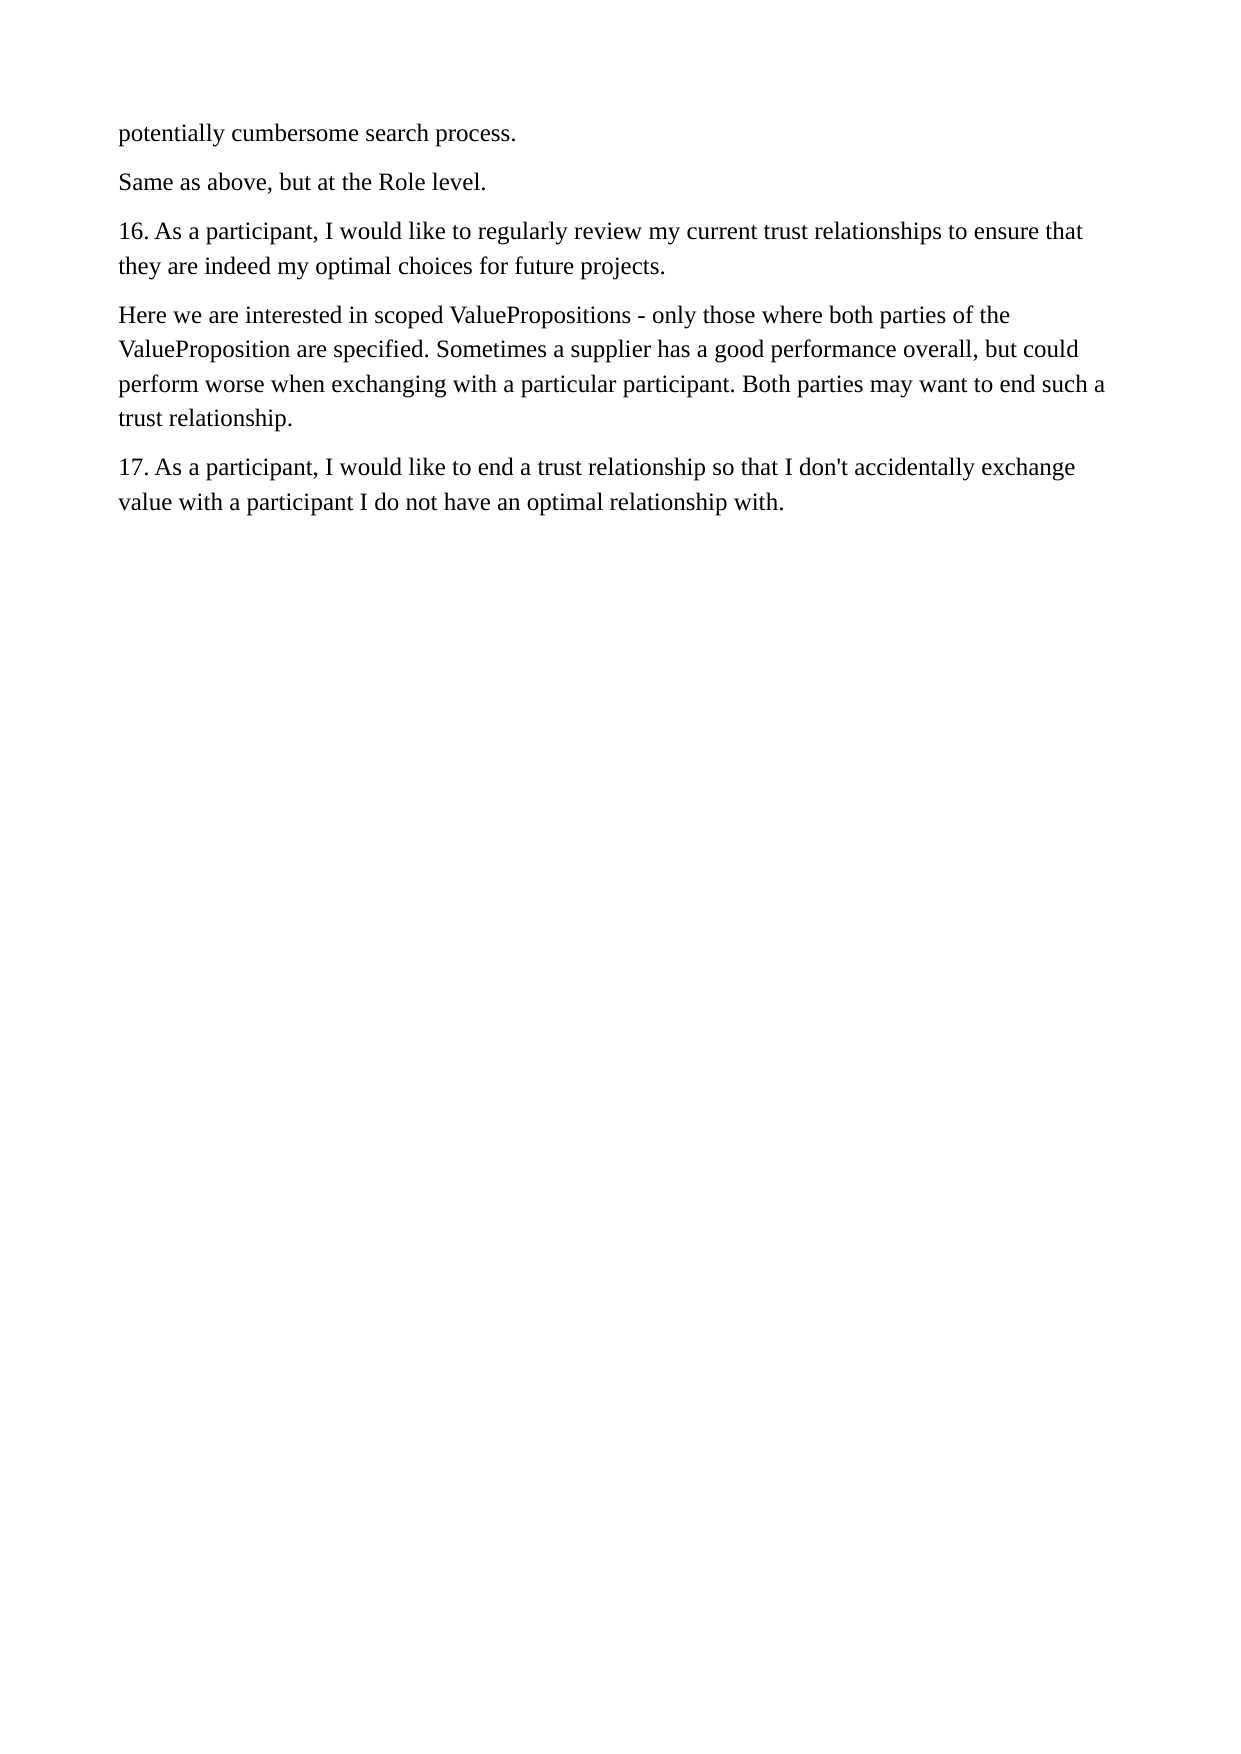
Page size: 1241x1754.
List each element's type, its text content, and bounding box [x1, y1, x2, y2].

text Same as above, but at the Role level. [118, 167, 1122, 196]
text 17. As a participant, I would like to end a trust relationship so that I don't accidentally exchange value with a participant I do not have an optimal relationship with. [118, 452, 1122, 516]
text 16. As a participant, I would like to regularly review my current trust relationships to ensure that they are indeed my optimal choices for future projects. [118, 216, 1122, 279]
text potentially cumbersome search process. [118, 118, 1122, 147]
text Here we are interested in scoped ValuePropositions - only those where both parties of the ValueProposition are specified. Sometimes a supplier has a good performance overall, but could perform worse when exchanging with a particular participant. Both parties may want to end such a trust relationship. [118, 300, 1122, 432]
